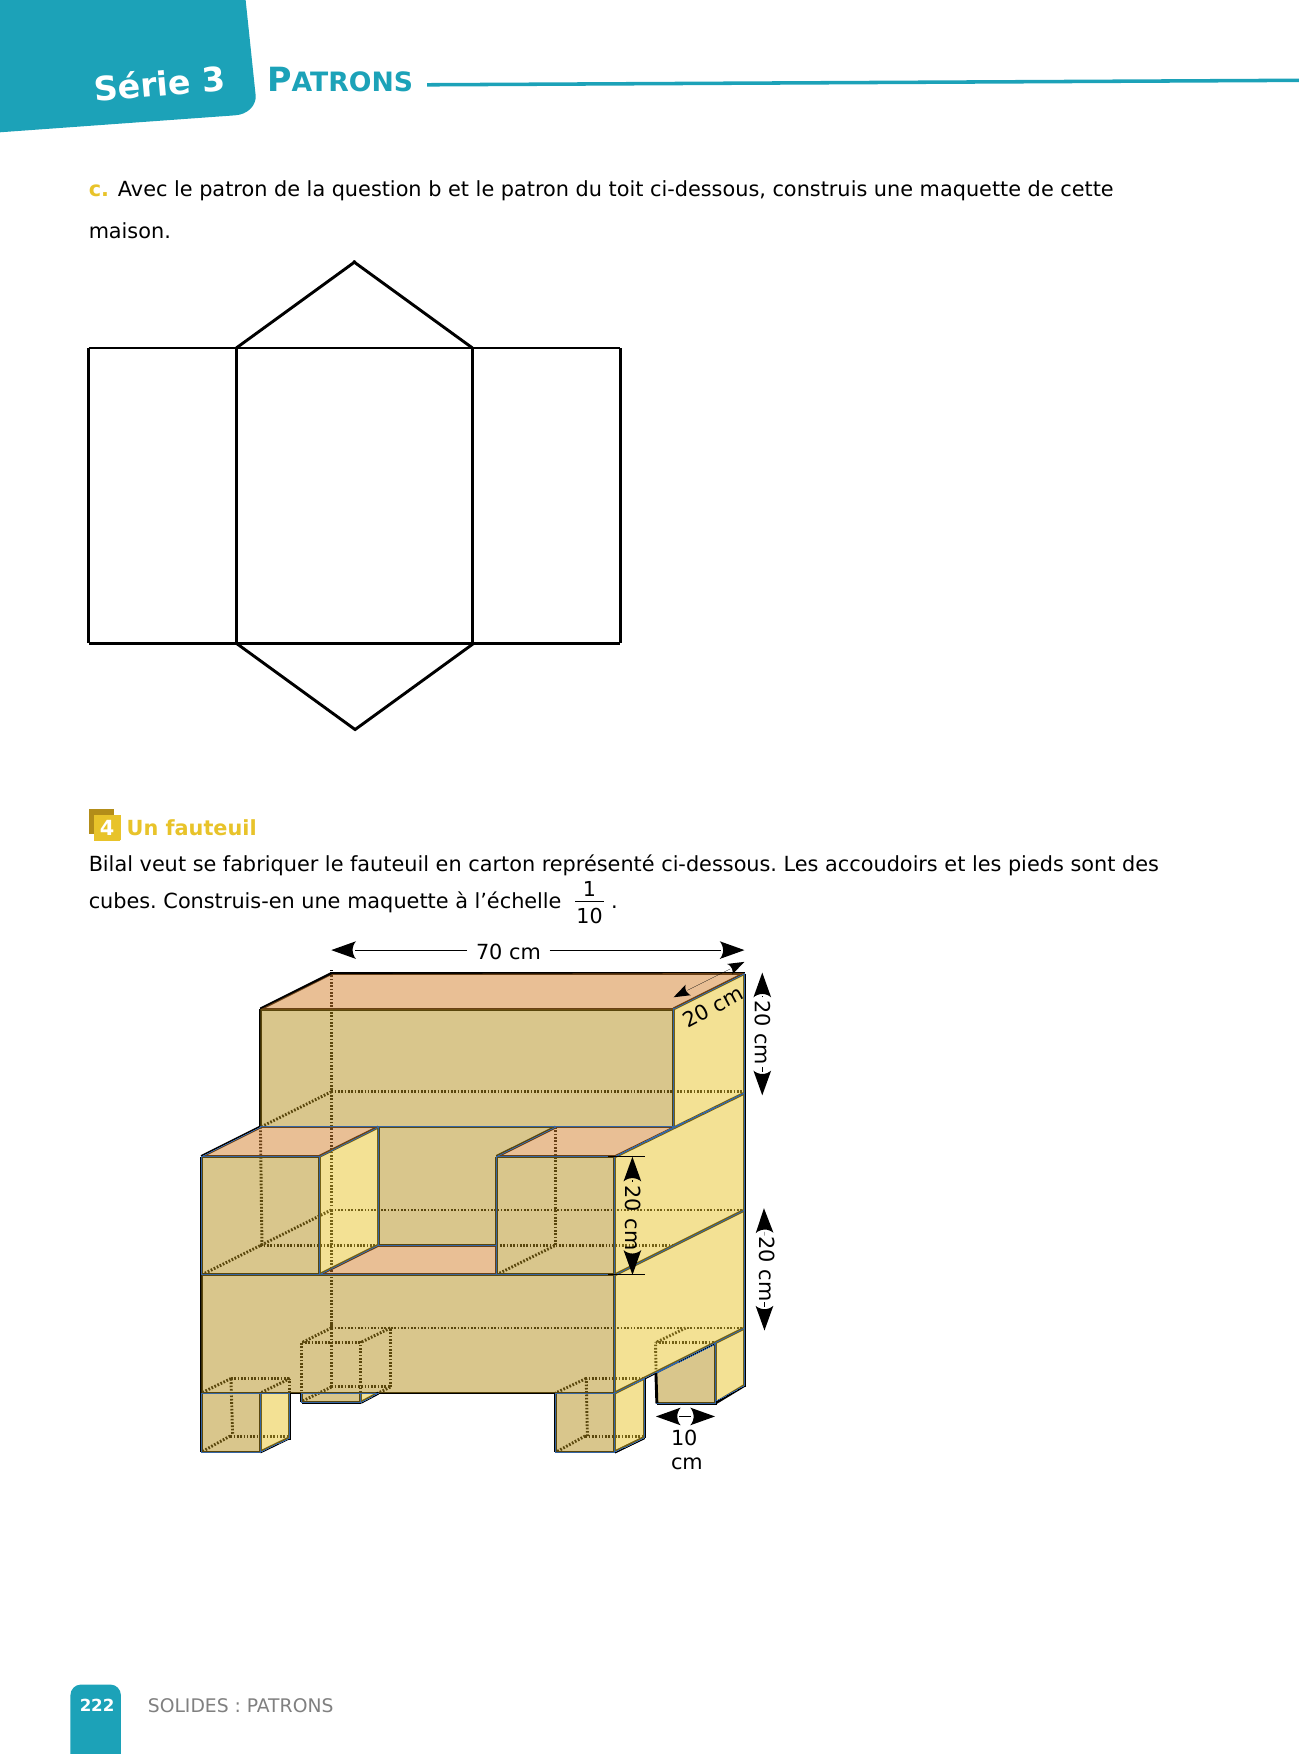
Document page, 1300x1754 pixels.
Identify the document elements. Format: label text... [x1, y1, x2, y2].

subtitle Un fauteuil [114, 809, 1211, 840]
list Avec le patron de la question b et le patron du toit ci-dessous, construis une maquette de cette [88, 177, 1211, 201]
subtitle Bilal veut se fabriquer le fauteuil en carton représenté ci-dessous. Les accoudoirs et les pieds sont des cubes. Construis-en une maquette à l’échelle . [88, 852, 1205, 928]
subtitle maison. [88, 219, 1205, 243]
